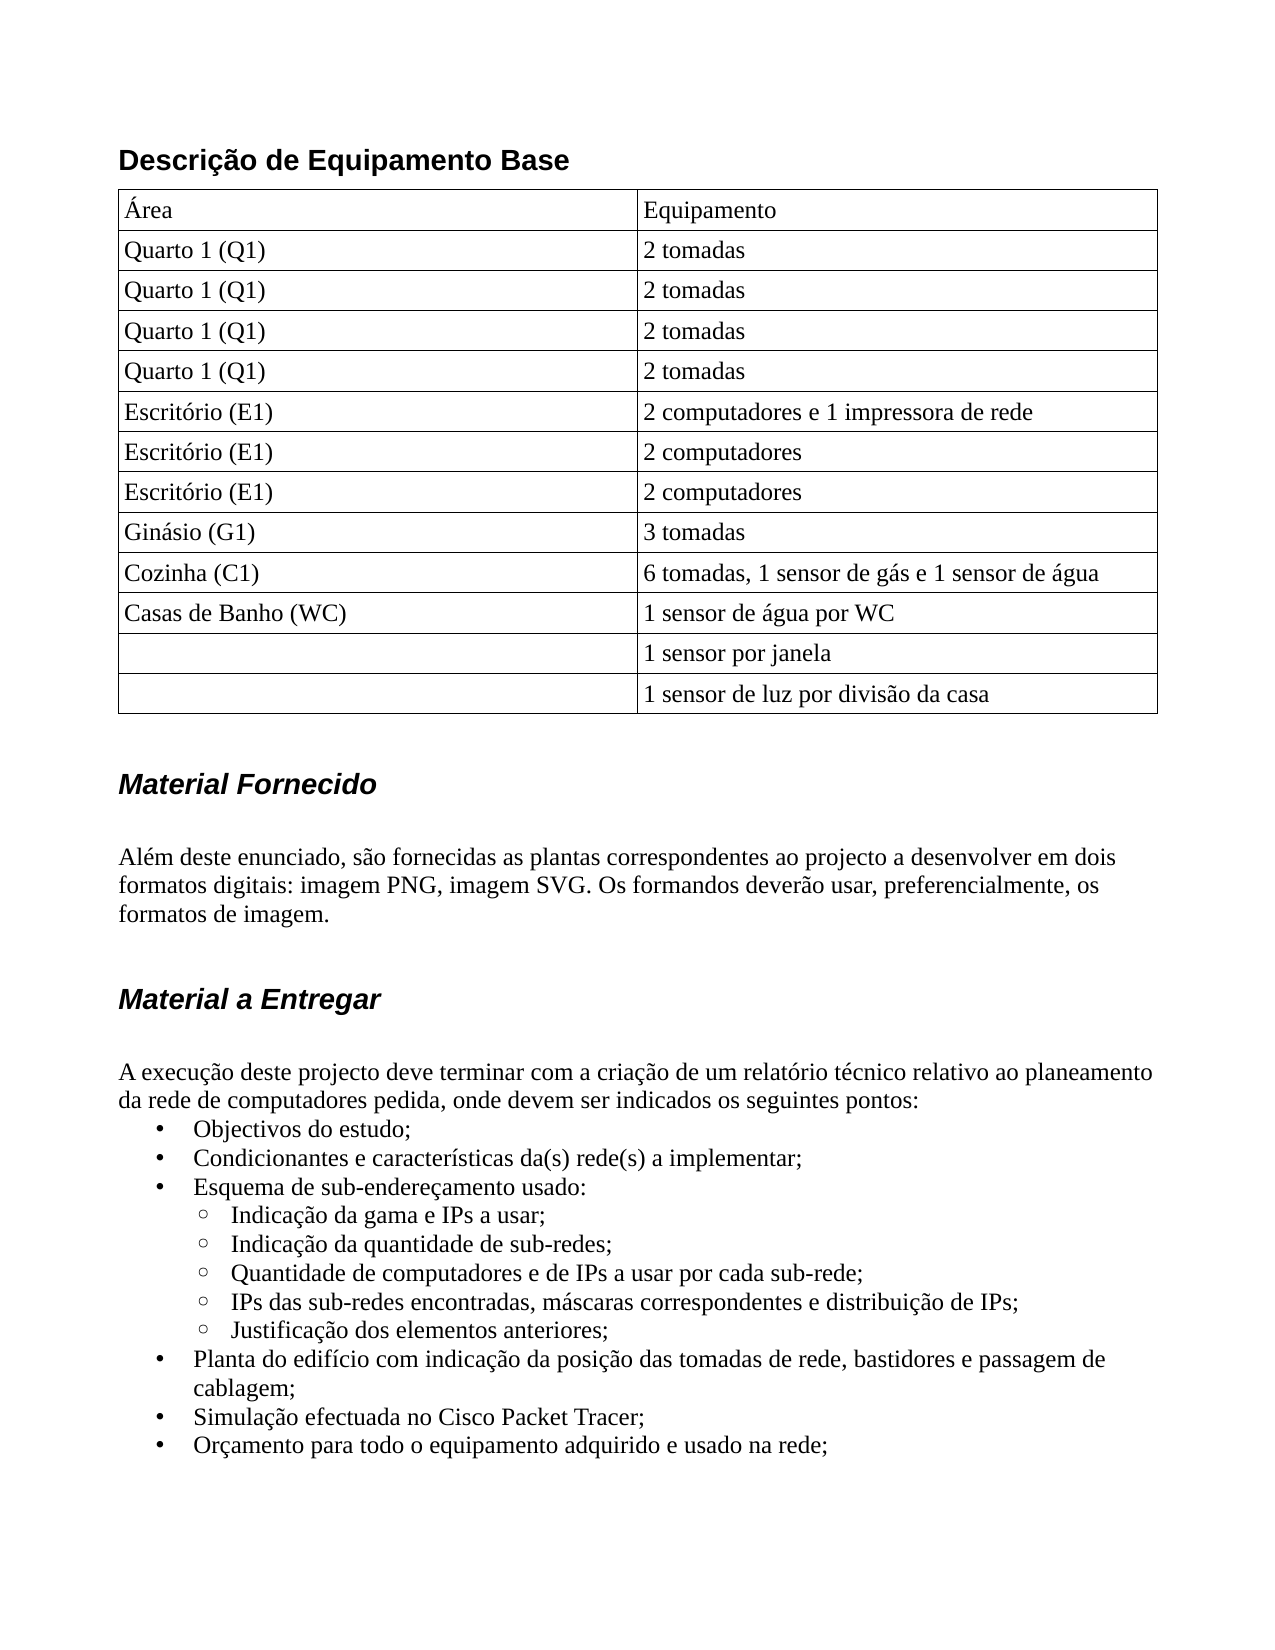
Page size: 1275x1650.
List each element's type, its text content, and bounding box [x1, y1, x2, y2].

text A execução deste projecto deve terminar com a criação de um relatório técnico relativo ao planeamento da rede de computadores pedida, onde devem ser indicados os seguintes pontos: [118, 1057, 1157, 1114]
table_cell Ginásio (G1) [119, 513, 637, 552]
table_cell Quarto 1 (Q1) [119, 351, 637, 391]
table_cell 2 tomadas [638, 271, 1157, 310]
subtitle Material Fornecido [118, 767, 1157, 801]
table_cell Quarto 1 (Q1) [119, 271, 637, 310]
list Quantidade de computadores e de IPs a usar por cada sub-rede; [193, 1258, 1157, 1287]
table_cell Escritório (E1) [119, 392, 637, 431]
table_header Área [119, 190, 637, 229]
list Planta do edifício com indicação da posição das tomadas de rede, bastidores e passagem de cablagem; [156, 1344, 1157, 1402]
list Justificação dos elementos anteriores; [193, 1315, 1157, 1344]
table_cell 2 computadores [638, 432, 1157, 471]
list Esquema de sub-endereçamento usado: [156, 1172, 1157, 1200]
table_cell 1 sensor por janela [638, 634, 1157, 673]
table_cell Cozinha (C1) [119, 553, 637, 592]
table_cell 2 computadores e 1 impressora de rede [638, 392, 1157, 431]
table_cell 1 sensor de luz por divisão da casa [638, 674, 1157, 713]
table_cell [119, 634, 637, 673]
table_cell Escritório (E1) [119, 472, 637, 512]
list Condicionantes e características da(s) rede(s) a implementar; [156, 1143, 1157, 1172]
table_cell 2 tomadas [638, 231, 1157, 270]
table_cell [119, 674, 637, 713]
table_cell 6 tomadas, 1 sensor de gás e 1 sensor de água [638, 553, 1157, 592]
table_cell Casas de Banho (WC) [119, 593, 637, 633]
table_cell 3 tomadas [638, 513, 1157, 552]
list Indicação da gama e IPs a usar; [193, 1200, 1157, 1229]
list Objectivos do estudo; [156, 1114, 1157, 1143]
table_header Equipamento [638, 190, 1157, 229]
table_cell Quarto 1 (Q1) [119, 311, 637, 350]
list Orçamento para todo o equipamento adquirido e usado na rede; [156, 1430, 1157, 1459]
subtitle Descrição de Equipamento Base [118, 143, 1157, 177]
table_cell 1 sensor de água por WC [638, 593, 1157, 633]
list Indicação da quantidade de sub-redes; [193, 1229, 1157, 1258]
table_cell Quarto 1 (Q1) [119, 231, 637, 270]
list Simulação efectuada no Cisco Packet Tracer; [156, 1402, 1157, 1430]
table_cell 2 tomadas [638, 311, 1157, 350]
subtitle Material a Entregar [118, 982, 1157, 1015]
table_cell 2 computadores [638, 472, 1157, 512]
table_cell 2 tomadas [638, 351, 1157, 391]
text Além deste enunciado, são fornecidas as plantas correspondentes ao projecto a desenvolver em dois formatos digitais: imagem PNG, imagem SVG. Os formandos deverão usar, preferencialmente, os formatos de imagem. [118, 842, 1157, 928]
list IPs das sub-redes encontradas, máscaras correspondentes e distribuição de IPs; [193, 1287, 1157, 1315]
table_cell Escritório (E1) [119, 432, 637, 471]
